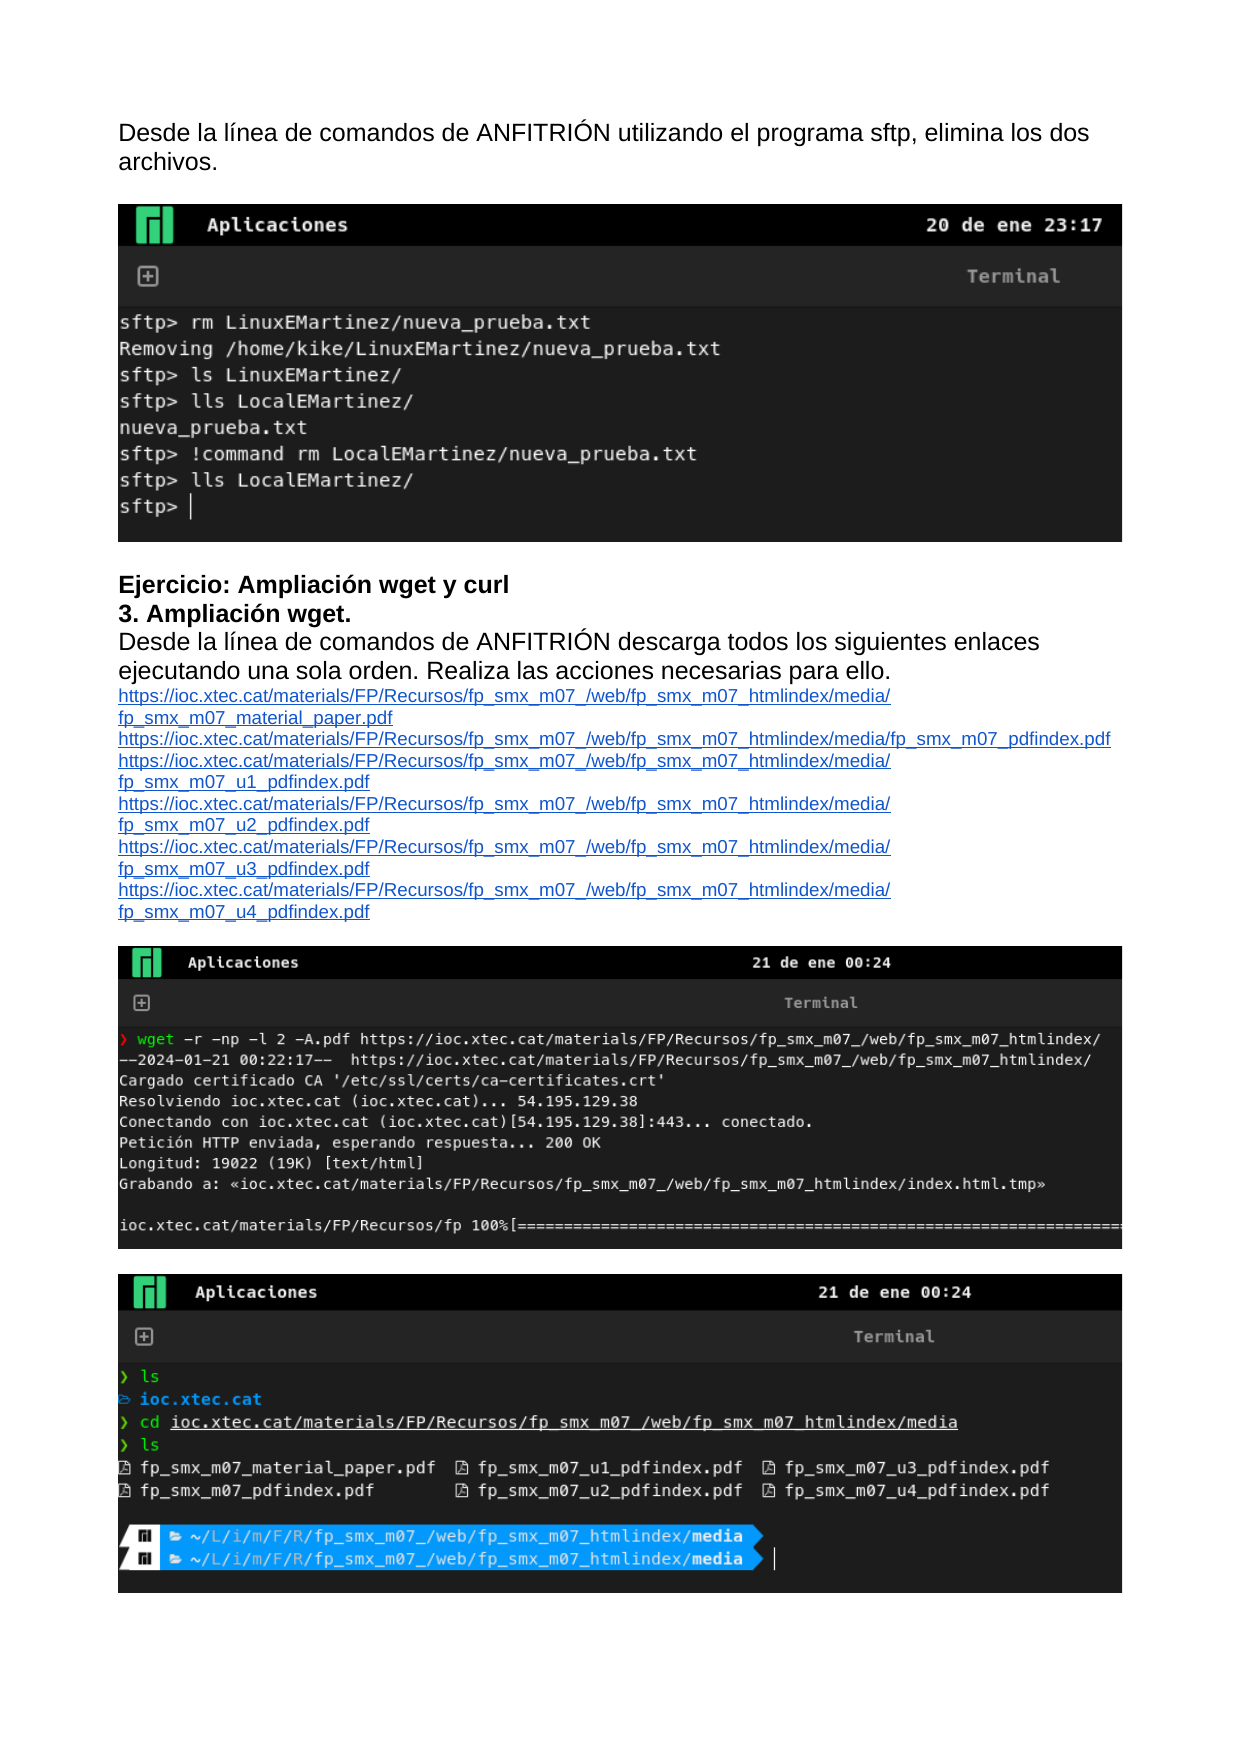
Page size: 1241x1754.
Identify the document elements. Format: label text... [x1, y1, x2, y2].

text https://ioc.xtec.cat/materials/FP/Recursos/fp_smx_m07_/web/fp_smx_m07_htmlindex/media/fp_smx_m07_u4_pdfindex.pdf [118, 879, 1122, 922]
text https://ioc.xtec.cat/materials/FP/Recursos/fp_smx_m07_/web/fp_smx_m07_htmlindex/media/fp_smx_m07_u3_pdfindex.pdf [118, 836, 1122, 879]
text Desde la línea de comandos de ANFITRIÓN utilizando el programa sftp, elimina los dos archivos. [118, 118, 1122, 176]
text https://ioc.xtec.cat/materials/FP/Recursos/fp_smx_m07_/web/fp_smx_m07_htmlindex/media/fp_smx_m07_material_paper.pdf [118, 685, 1122, 728]
text https://ioc.xtec.cat/materials/FP/Recursos/fp_smx_m07_/web/fp_smx_m07_htmlindex/media/fp_smx_m07_u2_pdfindex.pdf [118, 793, 1122, 836]
picture [118, 1274, 1123, 1593]
text Ejercicio: Ampliación wget y curl [118, 570, 1122, 599]
text https://ioc.xtec.cat/materials/FP/Recursos/fp_smx_m07_/web/fp_smx_m07_htmlindex/media/fp_smx_m07_u1_pdfindex.pdf [118, 749, 1122, 793]
picture [118, 204, 1123, 542]
picture [118, 946, 1123, 1249]
text 3. Ampliación wget. [118, 599, 1122, 627]
text https://ioc.xtec.cat/materials/FP/Recursos/fp_smx_m07_/web/fp_smx_m07_htmlindex/media/fp_smx_m07_pdfindex.pdf [118, 728, 1122, 749]
text Desde la línea de comandos de ANFITRIÓN descarga todos los siguientes enlaces ejecutando una sola orden. Realiza las acciones necesarias para ello. [118, 627, 1122, 685]
